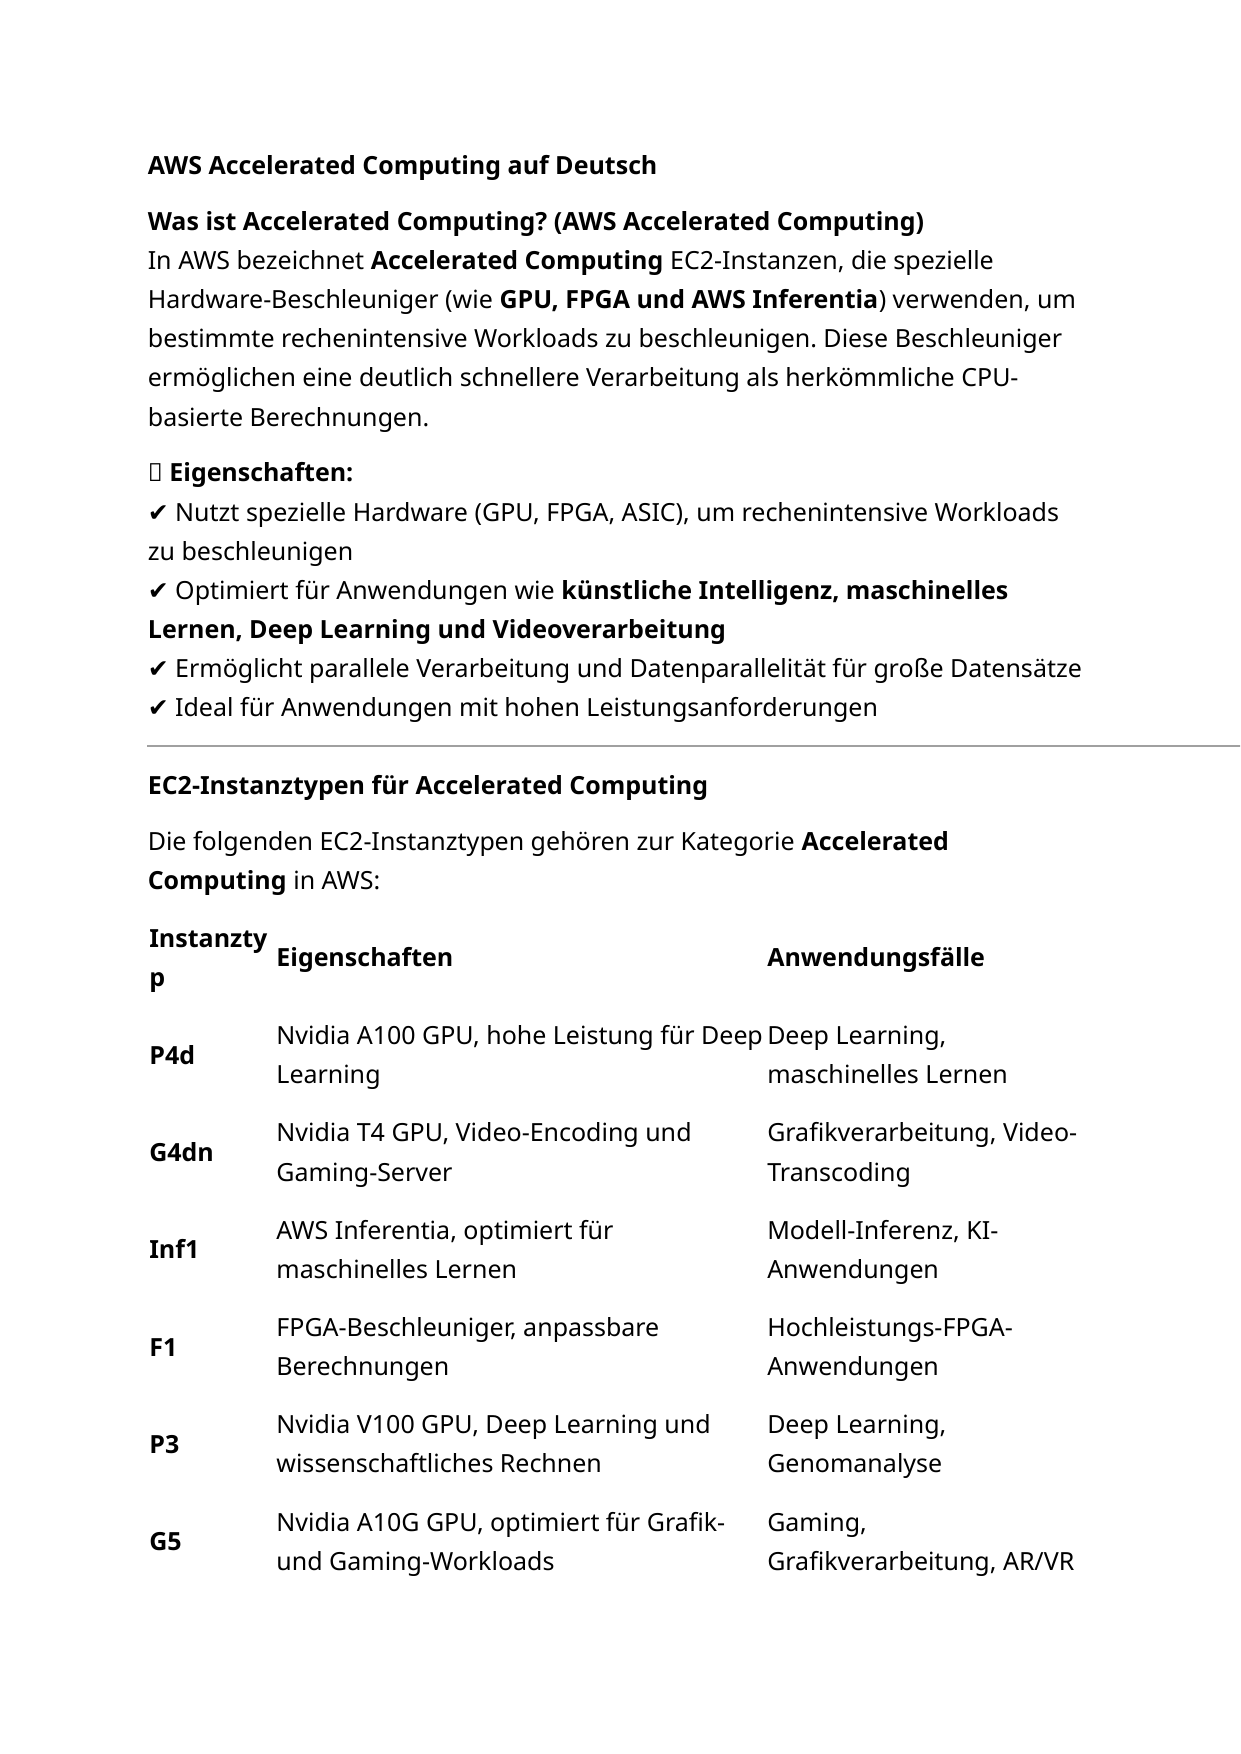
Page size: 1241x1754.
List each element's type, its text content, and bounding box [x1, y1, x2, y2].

table_cell Nvidia A10G GPU, optimiert für Grafik- und Gaming-Workloads [275, 1503, 766, 1600]
table_cell P4d [148, 1016, 274, 1113]
text AWS Accelerated Computing auf Deutsch [148, 148, 1093, 182]
table_cell Deep Learning, maschinelles Lernen [766, 1016, 1093, 1113]
table_cell Gaming, Grafikverarbeitung, AR/VR [766, 1503, 1093, 1600]
table_cell P3 [148, 1405, 274, 1503]
table_cell Inf1 [148, 1211, 274, 1308]
table_cell Deep Learning, Genomanalyse [766, 1405, 1093, 1503]
table_header Anwendungsfälle [766, 919, 1093, 1016]
table_cell FPGA-Beschleuniger, anpassbare Berechnungen [275, 1308, 766, 1405]
table_cell Grafikverarbeitung, Video-Transcoding [766, 1114, 1093, 1211]
table_cell Nvidia T4 GPU, Video-Encoding und Gaming-Server [275, 1114, 766, 1211]
text Was ist Accelerated Computing? (AWS Accelerated Computing) In AWS bezeichnet Accelerated Computing EC2-Instanzen, die spezielle Hardware-Beschleuniger (wie GPU, FPGA und AWS Inferentia) verwenden, um bestimmte rechenintensive Workloads zu beschleunigen. Diese Beschleuniger ermöglichen eine deutlich schnellere Verarbeitung als herkömmliche CPU-basierte Berechnungen. [148, 203, 1093, 433]
table_cell Nvidia A100 GPU, hohe Leistung für Deep Learning [275, 1016, 766, 1113]
table_cell AWS Inferentia, optimiert für maschinelles Lernen [275, 1211, 766, 1308]
table_cell Nvidia V100 GPU, Deep Learning und wissenschaftliches Rechnen [275, 1405, 766, 1503]
text Die folgenden EC2-Instanztypen gehören zur Kategorie Accelerated Computing in AWS: [148, 824, 1093, 897]
table_cell Modell-Inferenz, KI-Anwendungen [766, 1211, 1093, 1308]
table_header Eigenschaften [275, 919, 766, 1016]
table_cell G5 [148, 1503, 274, 1600]
table_cell Hochleistungs-FPGA-Anwendungen [766, 1308, 1093, 1405]
table_cell F1 [148, 1308, 274, 1405]
table_header Instanztyp [148, 919, 274, 1016]
text EC2-Instanztypen für Accelerated Computing [148, 768, 1093, 802]
text 📌 Eigenschaften: ✔ Nutzt spezielle Hardware (GPU, FPGA, ASIC), um rechenintensive Workloads zu beschleunigen ✔ Optimiert für Anwendungen wie künstliche Intelligenz, maschinelles Lernen, Deep Learning und Videoverarbeitung ✔ Ermöglicht parallele Verarbeitung und Datenparallelität für große Datensätze ✔ Ideal für Anwendungen mit hohen Leistungsanforderungen [148, 455, 1093, 724]
table_cell G4dn [148, 1114, 274, 1211]
